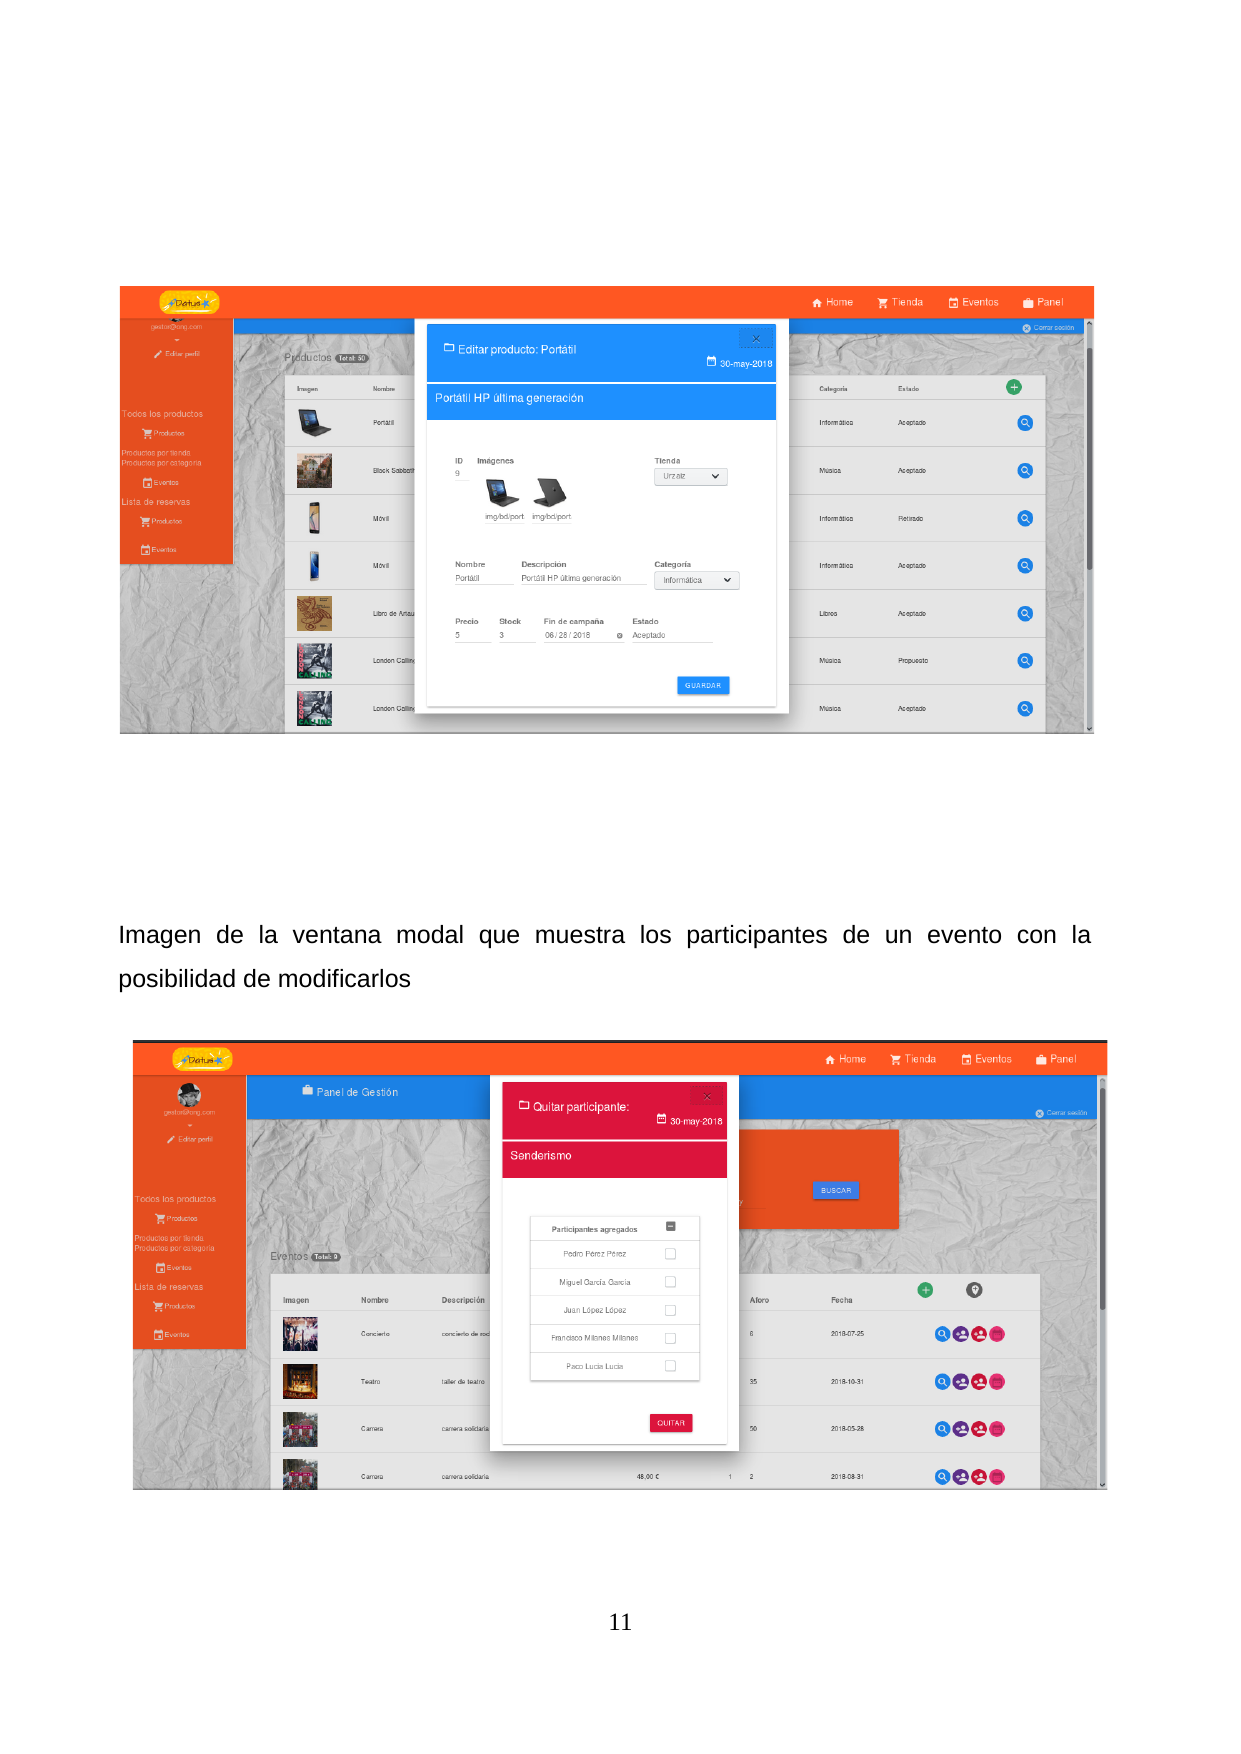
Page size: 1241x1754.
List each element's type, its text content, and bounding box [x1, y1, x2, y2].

text Imagen de la ventana modal que muestra los participantes de un evento con la posibilidad de modificarlos [118, 921, 1093, 992]
picture [119, 286, 1095, 734]
picture [132, 1040, 1108, 1490]
